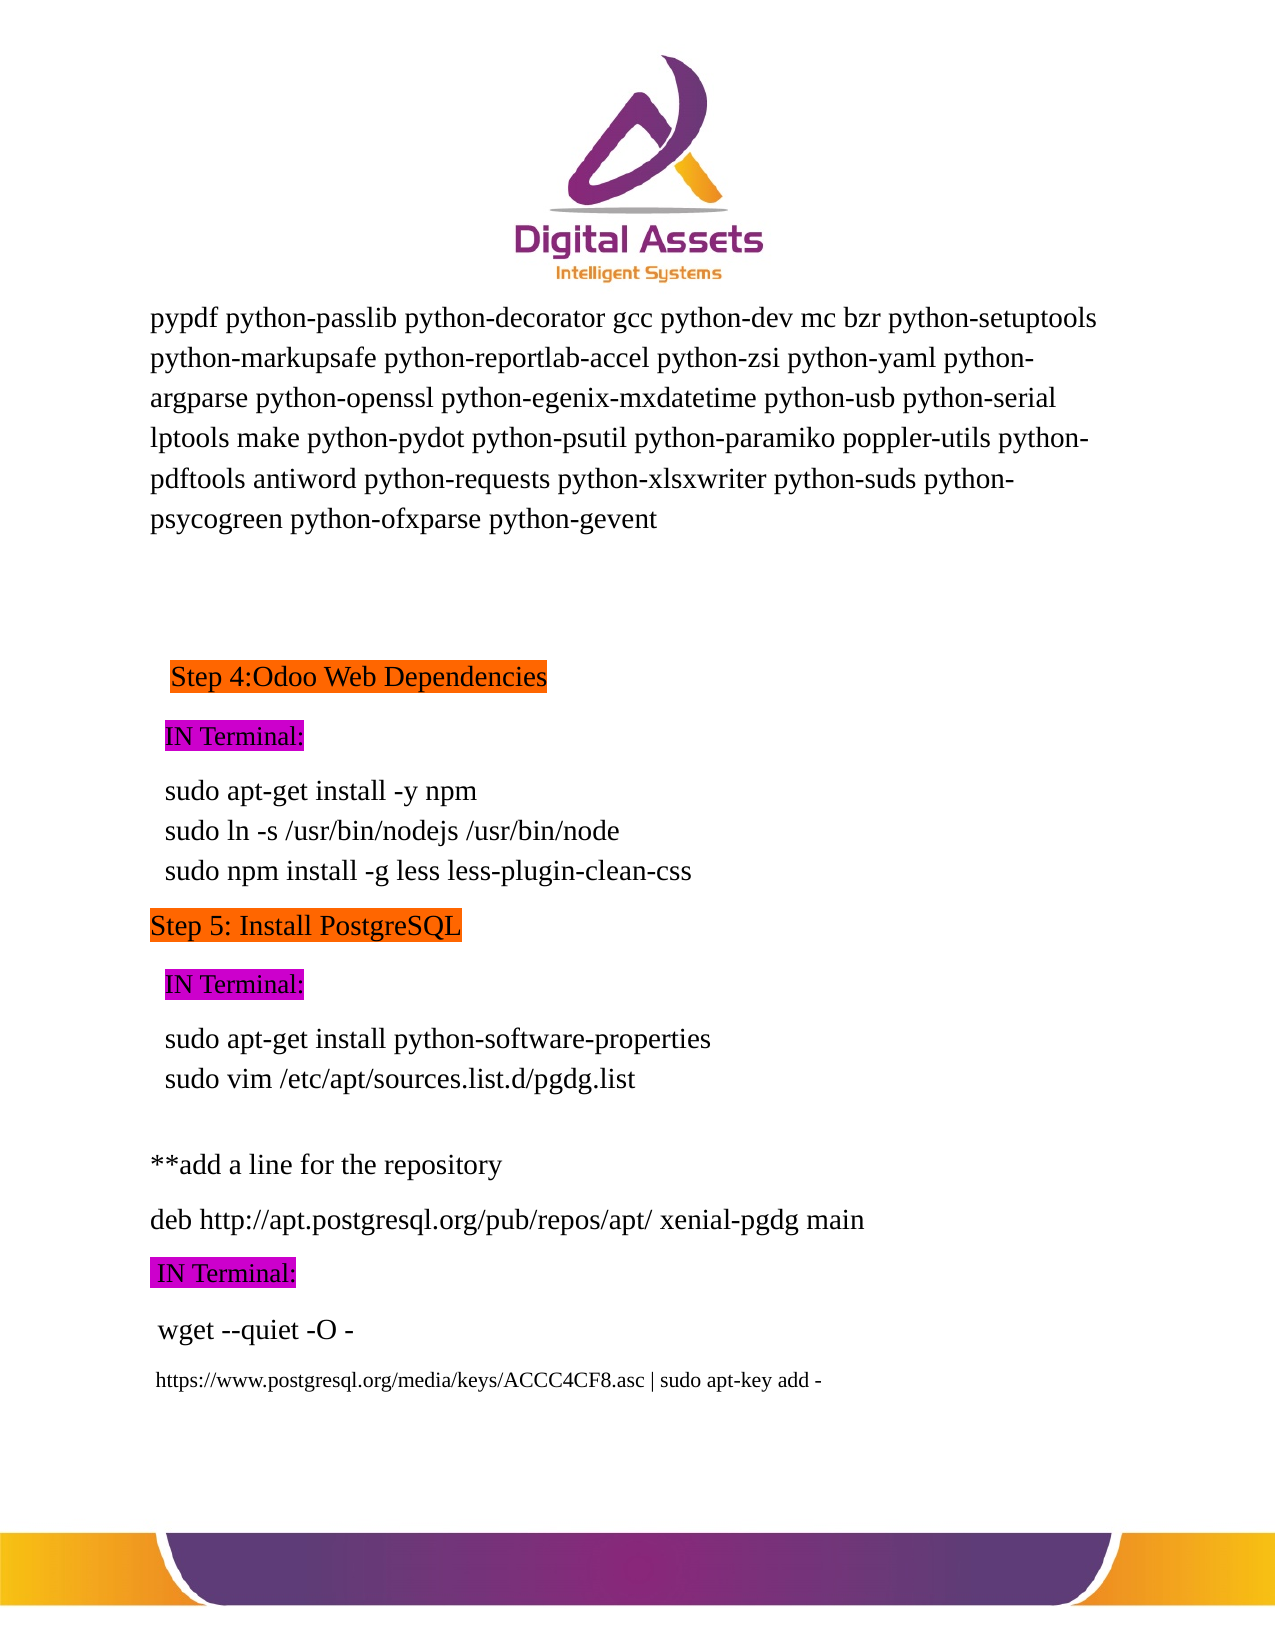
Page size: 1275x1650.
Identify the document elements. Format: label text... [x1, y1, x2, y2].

text **add a line for the repository [150, 1147, 1125, 1181]
text sudo apt-get install python-dateutil python-docutils python-feedparser python-jinja2 python-ldap python-libxslt1 python-lxml python-mako python-mock python-openid python-psycopg2 python-psutil python-pybabel python-pychart python-pydot python-pyparsing python-reportlab python-simplejson python-tz python-unittest2 python-vatnumber python-vobject python-webdav python-werkzeug python-xlwt python-yaml python-zsi poppler-utils python-pip python-pypdf python-passlib python-decorator gcc python-dev mc bzr python-setuptools python-markupsafe python-reportlab-accel python-zsi python-yaml python-argparse python-openssl python-egenix-mxdatetime python-usb python-serial lptools make python-pydot python-psutil python-paramiko poppler-utils python-pdftools antiword python-requests python-xlsxwriter python-suds python-psycogreen python-ofxparse python-gevent [150, 325, 1125, 534]
picture [460, 314, 467, 325]
text sudo apt-get install python-software-properties sudo vim /etc/apt/sources.list.d/pgdg.list [150, 1021, 1125, 1127]
picture [539, 314, 546, 325]
picture [585, 314, 592, 325]
picture [197, 314, 203, 325]
picture [0, 1489, 1275, 1650]
picture [731, 315, 736, 325]
picture [428, 315, 435, 325]
picture [805, 315, 810, 325]
picture [155, 315, 161, 325]
text https://www.postgresql.org/media/keys/ACCC4CF8.asc | sudo apt-key add - [150, 1367, 1125, 1424]
picture [1052, 314, 1059, 325]
picture [665, 315, 671, 325]
picture [297, 315, 302, 325]
picture [0, 0, 1275, 325]
picture [930, 315, 935, 325]
picture [1067, 314, 1074, 325]
picture [476, 315, 481, 325]
text IN Terminal: [150, 718, 1125, 752]
picture [409, 315, 415, 325]
picture [755, 314, 761, 325]
picture [959, 315, 964, 325]
text wget --quiet -O - [150, 1312, 1125, 1346]
list Step 4:Odoo Web Dependencies [150, 659, 1125, 693]
picture [716, 314, 723, 325]
text deb http://apt.postgresql.org/pub/repos/apt/ xenial-pgdg main [150, 1202, 1125, 1235]
picture [281, 314, 288, 325]
picture [249, 315, 256, 325]
picture [499, 314, 505, 325]
picture [893, 315, 899, 325]
picture [184, 315, 190, 325]
picture [267, 315, 272, 325]
text IN Terminal: [150, 967, 1125, 1000]
text sudo apt-get install -y npm sudo ln -s /usr/bin/nodejs /usr/bin/node sudo npm install -g less less-plugin-clean-css [150, 773, 1125, 887]
picture [616, 314, 622, 321]
picture [446, 315, 451, 325]
picture [1030, 315, 1036, 325]
picture [321, 315, 327, 325]
picture [702, 315, 707, 325]
picture [943, 314, 950, 325]
picture [386, 315, 393, 325]
text Step 5: Install PostgreSQL [150, 908, 1125, 942]
picture [230, 315, 236, 325]
picture [684, 315, 691, 325]
picture [847, 315, 854, 325]
list IN Terminal: [150, 1257, 1125, 1288]
